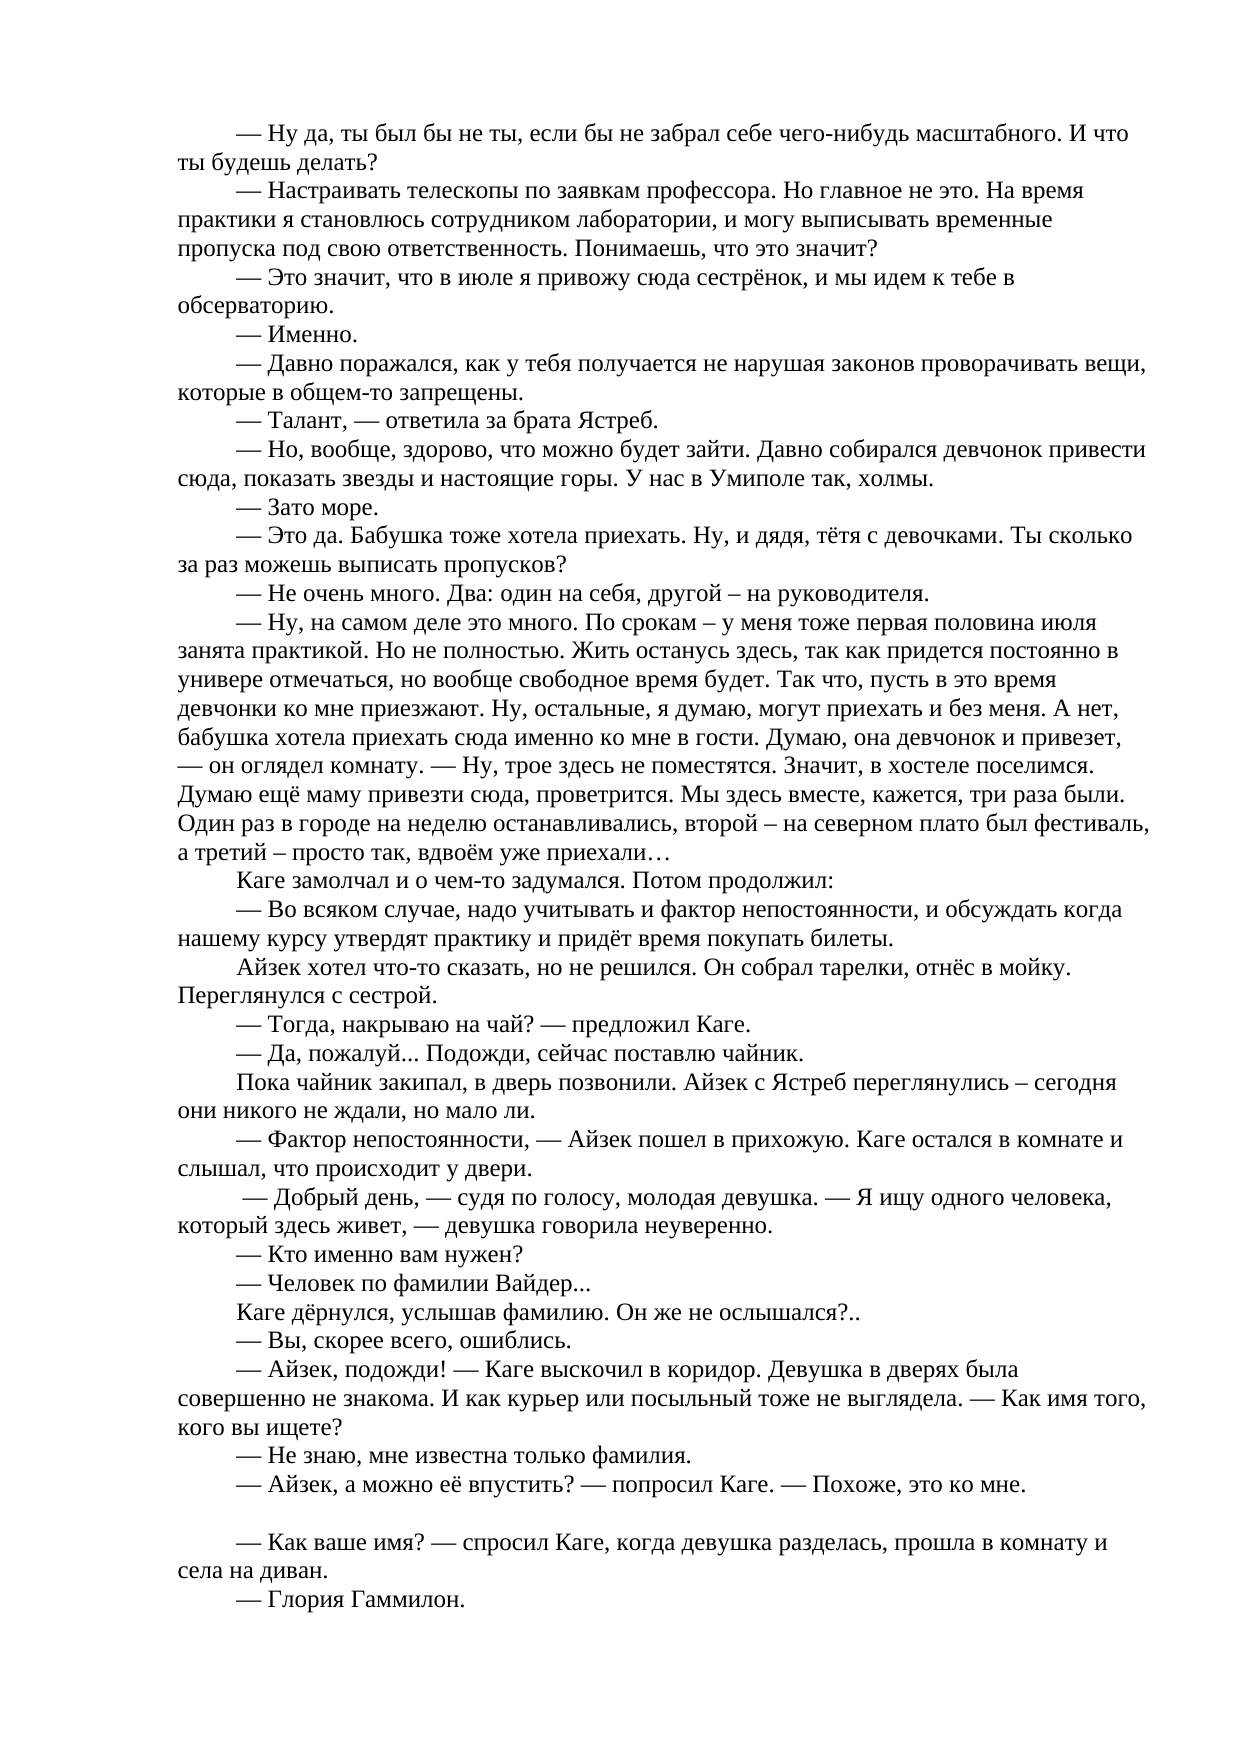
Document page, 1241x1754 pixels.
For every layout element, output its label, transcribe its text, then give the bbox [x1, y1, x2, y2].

text Каге дёрнулся, услышав фамилию. Он же не ослышался?.. [177, 1297, 1152, 1326]
text — Именно. [177, 319, 1152, 348]
text — Глория Гаммилон. [177, 1584, 1152, 1613]
text — Не очень много. Два: один на себя, другой – на руководителя. [177, 578, 1152, 607]
text — Фактор непостоянности, — Айзек пошел в прихожую. Каге остался в комнате и слышал, что происходит у двери. [177, 1124, 1152, 1182]
text — Тогда, накрываю на чай? — предложил Каге. [177, 1009, 1152, 1038]
text Каге замолчал и о чем-то задумался. Потом продолжил: [177, 866, 1152, 894]
text — Добрый день, — судя по голосу, молодая девушка. — Я ищу одного человека, который здесь живет, — девушка говорила неуверенно. [177, 1182, 1152, 1239]
text — Давно поражался, как у тебя получается не нарушая законов проворачивать вещи, которые в общем-то запрещены. [177, 348, 1152, 406]
text — Талант, — ответила за брата Ястреб. [177, 406, 1152, 434]
text Айзек хотел что-то сказать, но не решился. Он собрал тарелки, отнёс в мойку. Переглянулся с сестрой. [177, 952, 1152, 1009]
text — Айзек, подожди! — Каге выскочил в коридор. Девушка в дверях была совершенно не знакома. И как курьер или посыльный тоже не выглядела. — Как имя того, кого вы ищете? [177, 1354, 1152, 1441]
text Пока чайник закипал, в дверь позвонили. Айзек с Ястреб переглянулись – сегодня они никого не ждали, но мало ли. [177, 1067, 1152, 1124]
text — Это да. Бабушка тоже хотела приехать. Ну, и дядя, тётя с девочками. Ты сколько за раз можешь выписать пропусков? [177, 521, 1152, 578]
text — Ну да, ты был бы не ты, если бы не забрал себе чего-нибудь масштабного. И что ты будешь делать? [177, 118, 1152, 176]
text — Ну, на самом деле это много. По срокам – у меня тоже первая половина июля занята практикой. Но не полностью. Жить останусь здесь, так как придется постоянно в универе отмечаться, но вообще свободное время будет. Так что, пусть в это время девчонки ко мне приезжают. Ну, остальные, я думаю, могут приехать и без меня. А нет, бабушка хотела приехать сюда именно ко мне в гости. Думаю, она девчонок и привезет, — он оглядел комнату. — Ну, трое здесь не поместятся. Значит, в хостеле поселимся. Думаю ещё маму привезти сюда, проветрится. Мы здесь вместе, кажется, три раза были. Один раз в городе на неделю останавливались, второй – на северном плато был фестиваль, а третий – просто так, вдвоём уже приехали… [177, 607, 1152, 866]
text — Человек по фамилии Вайдер... [177, 1268, 1152, 1297]
text — Не знаю, мне известна только фамилия. [177, 1441, 1152, 1469]
text — Зато море. [177, 492, 1152, 521]
text — Да, пожалуй... Подожди, сейчас поставлю чайник. [177, 1038, 1152, 1067]
text — Во всяком случае, надо учитывать и фактор непостоянности, и обсуждать когда нашему курсу утвердят практику и придёт время покупать билеты. [177, 894, 1152, 952]
text — Настраивать телескопы по заявкам профессора. Но главное не это. На время практики я становлюсь сотрудником лаборатории, и могу выписывать временные пропуска под свою ответственность. Понимаешь, что это значит? [177, 176, 1152, 262]
text — Айзек, а можно её впустить? — попросил Каге. — Похоже, это ко мне. [177, 1469, 1152, 1498]
text — Вы, скорее всего, ошиблись. [177, 1326, 1152, 1354]
text — Кто именно вам нужен? [177, 1239, 1152, 1268]
text — Как ваше имя? — спросил Каге, когда девушка разделась, прошла в комнату и села на диван. [177, 1527, 1152, 1584]
text — Но, вообще, здорово, что можно будет зайти. Давно собирался девчонок привести сюда, показать звезды и настоящие горы. У нас в Умиполе так, холмы. [177, 434, 1152, 492]
text — Это значит, что в июле я привожу сюда сестрёнок, и мы идем к тебе в обсерваторию. [177, 262, 1152, 319]
